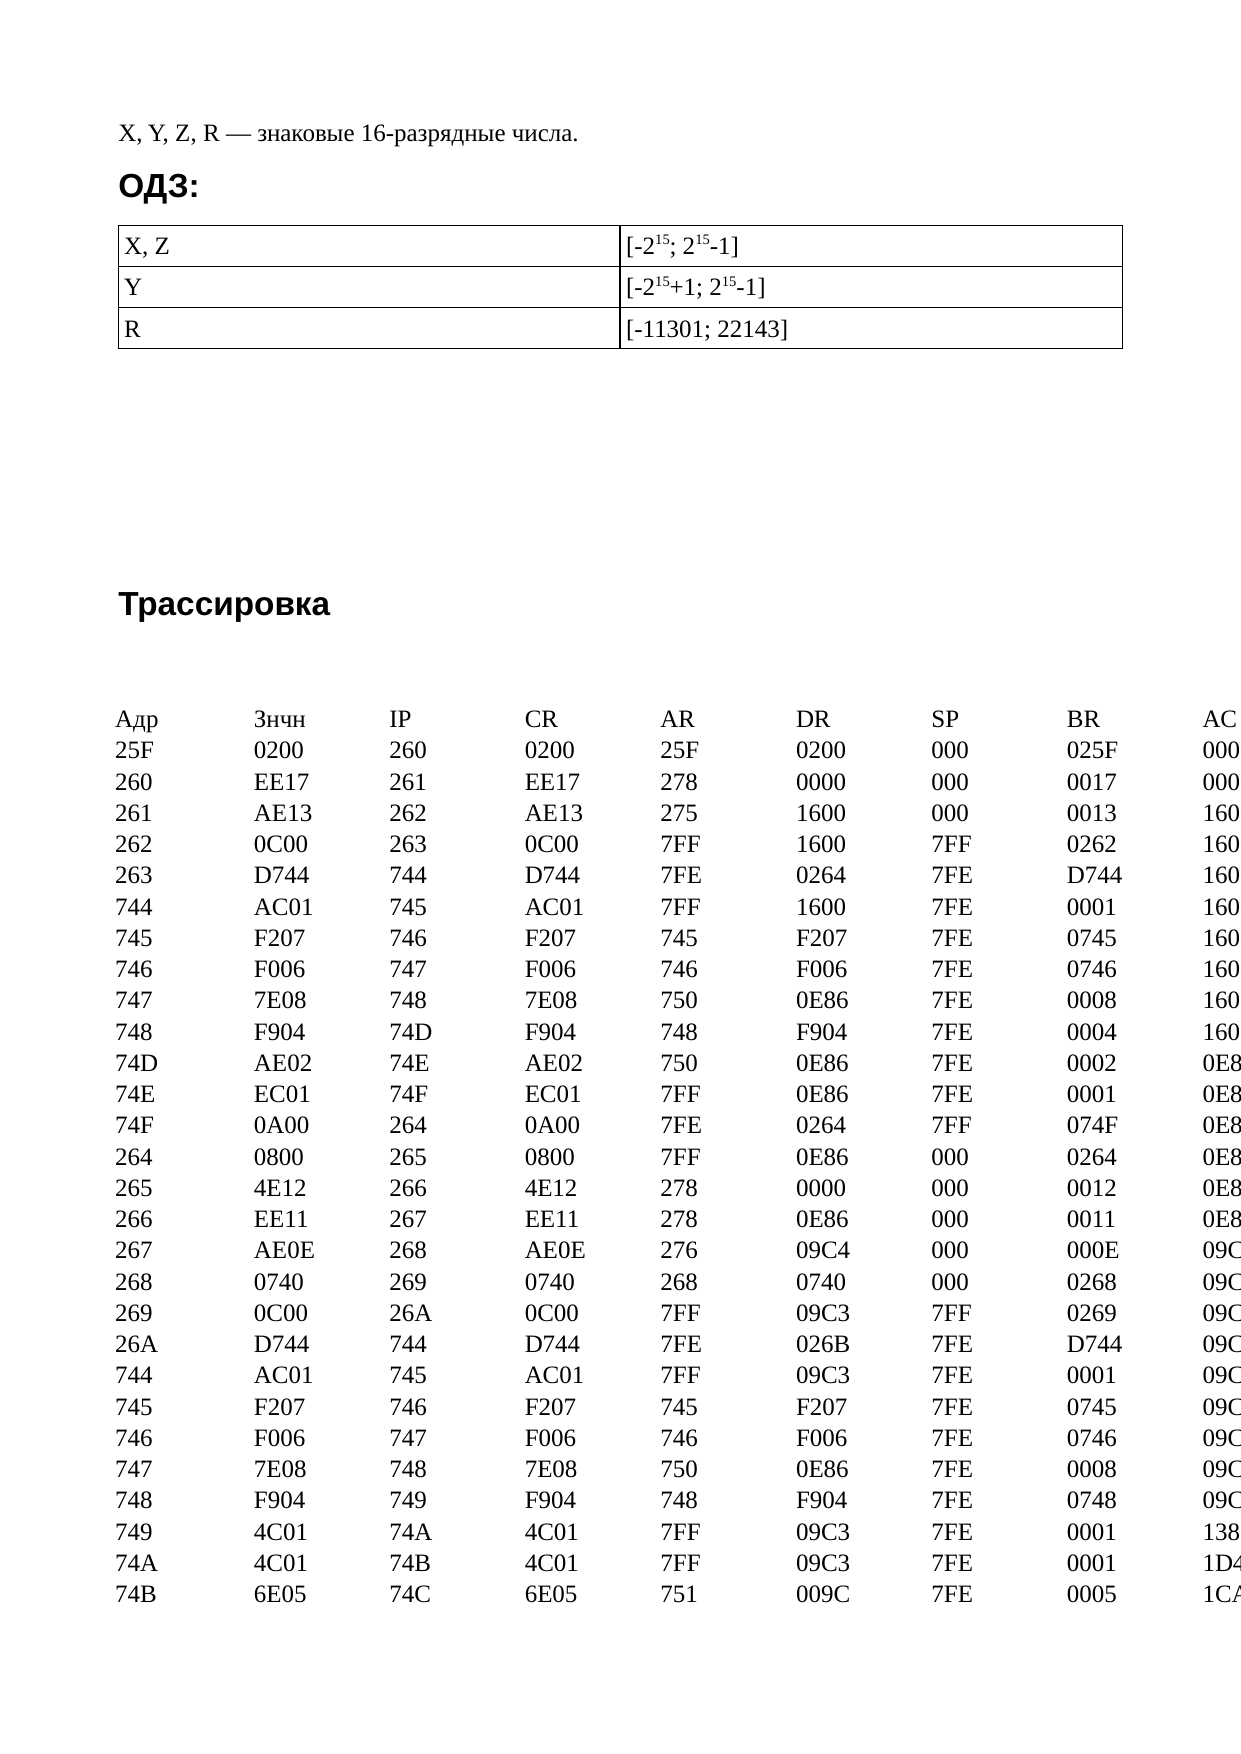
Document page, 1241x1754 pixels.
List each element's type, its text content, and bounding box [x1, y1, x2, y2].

table_header AC [1199, 702, 1240, 733]
table_cell 000 [928, 764, 1063, 796]
table_cell 0012 [1064, 1171, 1199, 1202]
table_cell 0E86 [793, 1202, 928, 1233]
table_cell 266 [386, 1171, 521, 1202]
table_cell 0005 [1064, 1577, 1199, 1608]
table_cell 09C3 [1199, 1327, 1240, 1358]
table_cell 09C3 [1199, 1483, 1240, 1514]
table_cell 25F [657, 733, 793, 764]
table_cell 744 [386, 1327, 521, 1358]
table_cell D744 [251, 858, 386, 889]
table_cell 0E86 [1199, 1077, 1240, 1108]
table_cell [-215+1; 215-1] [621, 267, 1122, 307]
table_cell 0746 [1064, 952, 1199, 983]
table_cell 7FF [657, 1139, 793, 1171]
table_cell 0264 [793, 858, 928, 889]
table_cell 0740 [251, 1264, 386, 1296]
table_cell D744 [1064, 1327, 1199, 1358]
table_cell 26A [386, 1296, 521, 1327]
table_cell 74A [386, 1514, 521, 1546]
table_cell 7FE [928, 1452, 1063, 1483]
table_header AR [657, 702, 793, 733]
table_cell D744 [251, 1327, 386, 1358]
table_cell 7FE [928, 1014, 1063, 1046]
table_cell 000E [1064, 1233, 1199, 1264]
table_cell 4C01 [251, 1514, 386, 1546]
table_cell 7FE [928, 1358, 1063, 1389]
table_cell 26A [112, 1327, 251, 1358]
table_cell 026B [793, 1327, 928, 1358]
table_cell 000 [928, 1233, 1063, 1264]
table_cell 74F [112, 1108, 251, 1139]
table_cell 744 [386, 858, 521, 889]
table_cell 4E12 [521, 1171, 657, 1202]
table_cell 0A00 [521, 1108, 657, 1139]
table_cell 0008 [1064, 983, 1199, 1014]
table_cell 7FE [928, 1389, 1063, 1421]
table_cell 262 [386, 796, 521, 827]
table_cell 1600 [793, 827, 928, 858]
table_cell 7FE [657, 1108, 793, 1139]
text X, Y, Z, R — знаковые 16-разрядные числа. [118, 118, 1122, 147]
table_cell 278 [657, 764, 793, 796]
table_cell F006 [793, 1421, 928, 1452]
table_cell 744 [112, 1358, 251, 1389]
table_cell 746 [386, 1389, 521, 1421]
table_cell 745 [657, 1389, 793, 1421]
table_cell 7FE [928, 1077, 1063, 1108]
table_cell 0004 [1064, 1014, 1199, 1046]
table_cell 0264 [793, 1108, 928, 1139]
table_cell 09C4 [1199, 1233, 1240, 1264]
table_cell 748 [112, 1014, 251, 1046]
table_cell 0001 [1064, 1358, 1199, 1389]
table_cell 74E [386, 1046, 521, 1077]
table_cell F207 [251, 1389, 386, 1421]
table_cell 1600 [1199, 827, 1240, 858]
table_cell 74B [112, 1577, 251, 1608]
table_cell 000 [928, 1171, 1063, 1202]
table_header Адр [112, 702, 251, 733]
table_cell 7FE [928, 1546, 1063, 1577]
table_cell 7FF [928, 1108, 1063, 1139]
table_cell 749 [112, 1514, 251, 1546]
table_cell 7FF [657, 827, 793, 858]
table_cell 745 [112, 921, 251, 952]
table_cell 748 [386, 983, 521, 1014]
table_cell 09C3 [1199, 1358, 1240, 1389]
table_cell 7FE [928, 921, 1063, 952]
table_cell 0E86 [793, 1077, 928, 1108]
table_cell 000 [928, 1202, 1063, 1233]
table_cell F006 [251, 952, 386, 983]
table_cell 09C3 [793, 1296, 928, 1327]
table_header Знчн [251, 702, 386, 733]
table_cell 0269 [1064, 1296, 1199, 1327]
table_cell 7FE [928, 1577, 1063, 1608]
table_cell 267 [112, 1233, 251, 1264]
table_cell 0740 [521, 1264, 657, 1296]
table_cell 0002 [1064, 1046, 1199, 1077]
table_header CR [521, 702, 657, 733]
table_cell 747 [112, 1452, 251, 1483]
table_cell 0E86 [1199, 1202, 1240, 1233]
table_cell 0800 [251, 1139, 386, 1171]
table_cell 278 [657, 1202, 793, 1233]
table_cell 09C3 [1199, 1421, 1240, 1452]
table_cell 6E05 [251, 1577, 386, 1608]
table_cell 0746 [1064, 1421, 1199, 1452]
table_cell 0000 [1199, 764, 1240, 796]
table_cell 275 [657, 796, 793, 827]
table_cell 7FF [657, 1546, 793, 1577]
table_cell 1600 [793, 796, 928, 827]
table_cell 1600 [793, 889, 928, 921]
table_cell 0264 [1064, 1139, 1199, 1171]
table_cell 746 [112, 952, 251, 983]
table_cell R [119, 308, 619, 348]
table_cell 748 [112, 1483, 251, 1514]
table_cell 09C3 [1199, 1452, 1240, 1483]
table_cell 0001 [1064, 1077, 1199, 1108]
table_cell 0E86 [1199, 1171, 1240, 1202]
table_cell 1386 [1199, 1514, 1240, 1546]
table_cell 276 [657, 1233, 793, 1264]
table_cell EE11 [251, 1202, 386, 1233]
table_cell AC01 [521, 889, 657, 921]
table_cell 7FE [928, 1514, 1063, 1546]
table_cell AC01 [521, 1358, 657, 1389]
table_cell 747 [386, 1421, 521, 1452]
table_cell F904 [521, 1483, 657, 1514]
table_cell 0E86 [1199, 1046, 1240, 1077]
table_cell 747 [112, 983, 251, 1014]
table_cell 269 [386, 1264, 521, 1296]
table_cell 0740 [793, 1264, 928, 1296]
table_cell AE02 [251, 1046, 386, 1077]
table_cell 09C3 [1199, 1296, 1240, 1327]
table_header DR [793, 702, 928, 733]
table_cell 0000 [793, 1171, 928, 1202]
table_cell 0013 [1064, 796, 1199, 827]
table_cell 264 [112, 1139, 251, 1171]
table_cell F207 [793, 921, 928, 952]
table_cell 265 [112, 1171, 251, 1202]
table_cell 7FE [928, 1483, 1063, 1514]
table_cell 09C3 [793, 1546, 928, 1577]
table_header [-215; 215-1] [621, 226, 1122, 266]
table_cell F006 [521, 952, 657, 983]
table_cell 7E08 [251, 1452, 386, 1483]
table_cell F207 [793, 1389, 928, 1421]
table_cell Y [119, 267, 619, 307]
table_cell 261 [386, 764, 521, 796]
table_cell 745 [386, 889, 521, 921]
table_cell 744 [112, 889, 251, 921]
table_cell 7FF [657, 1077, 793, 1108]
table_cell 0C00 [251, 827, 386, 858]
table_cell 7E08 [251, 983, 386, 1014]
table_cell F006 [521, 1421, 657, 1452]
table_cell 0268 [1064, 1264, 1199, 1296]
table_cell [-11301; 22143] [621, 308, 1122, 348]
table_cell 0001 [1064, 1514, 1199, 1546]
table_cell 745 [112, 1389, 251, 1421]
table_cell 0E86 [1199, 1139, 1240, 1171]
table_cell 264 [386, 1108, 521, 1139]
table_cell EE11 [521, 1202, 657, 1233]
table_cell F904 [251, 1014, 386, 1046]
table_cell 7FF [928, 1296, 1063, 1327]
table_cell 7FF [928, 827, 1063, 858]
table_cell 1D49 [1199, 1546, 1240, 1577]
table_cell 09C3 [1199, 1389, 1240, 1421]
table_cell 263 [112, 858, 251, 889]
table_cell 25F [112, 733, 251, 764]
table_cell 0E86 [793, 1139, 928, 1171]
table_cell 7FF [657, 1358, 793, 1389]
table_header IP [386, 702, 521, 733]
table_cell 7FE [928, 1046, 1063, 1077]
table_cell 747 [386, 952, 521, 983]
table_header BR [1064, 702, 1199, 733]
table_cell 074F [1064, 1108, 1199, 1139]
table_cell 0001 [1064, 889, 1199, 921]
table_cell 1CAD [1199, 1577, 1240, 1608]
table_cell 0000 [793, 764, 928, 796]
table_cell 268 [386, 1233, 521, 1264]
table_cell 7FE [928, 1327, 1063, 1358]
table_cell 268 [112, 1264, 251, 1296]
table_cell 1600 [1199, 796, 1240, 827]
table_cell 4E12 [251, 1171, 386, 1202]
table_cell 745 [386, 1358, 521, 1389]
table_cell F904 [793, 1014, 928, 1046]
table_cell 1600 [1199, 983, 1240, 1014]
table_cell 263 [386, 827, 521, 858]
table_cell 260 [386, 733, 521, 764]
table_cell 74D [386, 1014, 521, 1046]
table_cell 0A00 [251, 1108, 386, 1139]
table_cell 0200 [521, 733, 657, 764]
table_cell 74A [112, 1546, 251, 1577]
table_cell 750 [657, 1452, 793, 1483]
table_cell 0011 [1064, 1202, 1199, 1233]
table_cell F207 [251, 921, 386, 952]
table_cell D744 [521, 858, 657, 889]
table_cell 0E86 [1199, 1108, 1240, 1139]
table_cell 000 [928, 1264, 1063, 1296]
text Трассировка [118, 584, 1122, 623]
table_cell 09C4 [793, 1233, 928, 1264]
table_cell 09C3 [793, 1358, 928, 1389]
table_cell 0C00 [251, 1296, 386, 1327]
table_cell 009C [793, 1577, 928, 1608]
table_cell 0E86 [793, 1452, 928, 1483]
table_cell F904 [521, 1014, 657, 1046]
table_cell 09C3 [793, 1514, 928, 1546]
table_cell 262 [112, 827, 251, 858]
table_cell 4C01 [251, 1546, 386, 1577]
table_cell F904 [793, 1483, 928, 1514]
table_cell 7FE [657, 1327, 793, 1358]
table_cell 0E86 [793, 983, 928, 1014]
table_cell 7FE [928, 889, 1063, 921]
table_cell D744 [1064, 858, 1199, 889]
table_header X, Z [119, 226, 619, 266]
table_cell 0000 [1199, 733, 1240, 764]
table_cell 09C3 [1199, 1264, 1240, 1296]
table_cell 000 [928, 733, 1063, 764]
table_cell 746 [386, 921, 521, 952]
table_cell 0200 [251, 733, 386, 764]
table_cell 268 [657, 1264, 793, 1296]
table_cell 7FF [657, 889, 793, 921]
table_cell 269 [112, 1296, 251, 1327]
table_cell 749 [386, 1483, 521, 1514]
table_cell 1600 [1199, 952, 1240, 983]
table_cell 7E08 [521, 1452, 657, 1483]
table_cell 7E08 [521, 983, 657, 1014]
table_cell AE13 [521, 796, 657, 827]
table_cell 265 [386, 1139, 521, 1171]
table_cell 7FE [928, 983, 1063, 1014]
table_cell AE02 [521, 1046, 657, 1077]
table_cell 746 [657, 1421, 793, 1452]
table_cell EC01 [521, 1077, 657, 1108]
table_cell 7FE [928, 858, 1063, 889]
table_cell 0017 [1064, 764, 1199, 796]
table_cell 267 [386, 1202, 521, 1233]
table_cell F006 [793, 952, 928, 983]
table_cell 750 [657, 1046, 793, 1077]
table_cell 261 [112, 796, 251, 827]
table_cell D744 [521, 1327, 657, 1358]
table_cell AE0E [521, 1233, 657, 1264]
table_cell F006 [251, 1421, 386, 1452]
table_cell 74D [112, 1046, 251, 1077]
table_cell 1600 [1199, 1014, 1240, 1046]
table_cell 0E86 [793, 1046, 928, 1077]
table_cell 1600 [1199, 858, 1240, 889]
table_cell 000 [928, 1139, 1063, 1171]
table_cell AE0E [251, 1233, 386, 1264]
table_cell 74E [112, 1077, 251, 1108]
table_cell 1600 [1199, 889, 1240, 921]
table_cell 0262 [1064, 827, 1199, 858]
table_cell 7FE [657, 858, 793, 889]
table_cell 7FF [657, 1514, 793, 1546]
table_cell 6E05 [521, 1577, 657, 1608]
table_cell 751 [657, 1577, 793, 1608]
table_cell AC01 [251, 1358, 386, 1389]
table_cell 0748 [1064, 1483, 1199, 1514]
table_cell 0745 [1064, 1389, 1199, 1421]
table_cell AE13 [251, 796, 386, 827]
table_cell 0745 [1064, 921, 1199, 952]
table_cell 74F [386, 1077, 521, 1108]
table_cell 266 [112, 1202, 251, 1233]
table_cell 7FF [657, 1296, 793, 1327]
table_cell 4C01 [521, 1546, 657, 1577]
table_cell 748 [386, 1452, 521, 1483]
table_cell 000 [928, 796, 1063, 827]
table_cell 0001 [1064, 1546, 1199, 1577]
table_cell 74C [386, 1577, 521, 1608]
table_cell EE17 [251, 764, 386, 796]
table_cell 750 [657, 983, 793, 1014]
text ОДЗ: [118, 166, 1122, 204]
table_cell 746 [112, 1421, 251, 1452]
table_cell 74B [386, 1546, 521, 1577]
table_cell 0C00 [521, 827, 657, 858]
table_header SP [928, 702, 1063, 733]
table_cell 748 [657, 1014, 793, 1046]
table_cell EE17 [521, 764, 657, 796]
table_cell 745 [657, 921, 793, 952]
table_cell 4C01 [521, 1514, 657, 1546]
table_cell F207 [521, 921, 657, 952]
table_cell 0800 [521, 1139, 657, 1171]
table_cell 0008 [1064, 1452, 1199, 1483]
table_cell 7FE [928, 1421, 1063, 1452]
table_cell 278 [657, 1171, 793, 1202]
table_cell 1600 [1199, 921, 1240, 952]
table_cell F207 [521, 1389, 657, 1421]
table_cell F904 [251, 1483, 386, 1514]
table_cell 0C00 [521, 1296, 657, 1327]
table_cell EC01 [251, 1077, 386, 1108]
table_cell 748 [657, 1483, 793, 1514]
table_cell 746 [657, 952, 793, 983]
table_cell 025F [1064, 733, 1199, 764]
table_cell 260 [112, 764, 251, 796]
table_cell 7FE [928, 952, 1063, 983]
table_cell 0200 [793, 733, 928, 764]
table_cell AC01 [251, 889, 386, 921]
